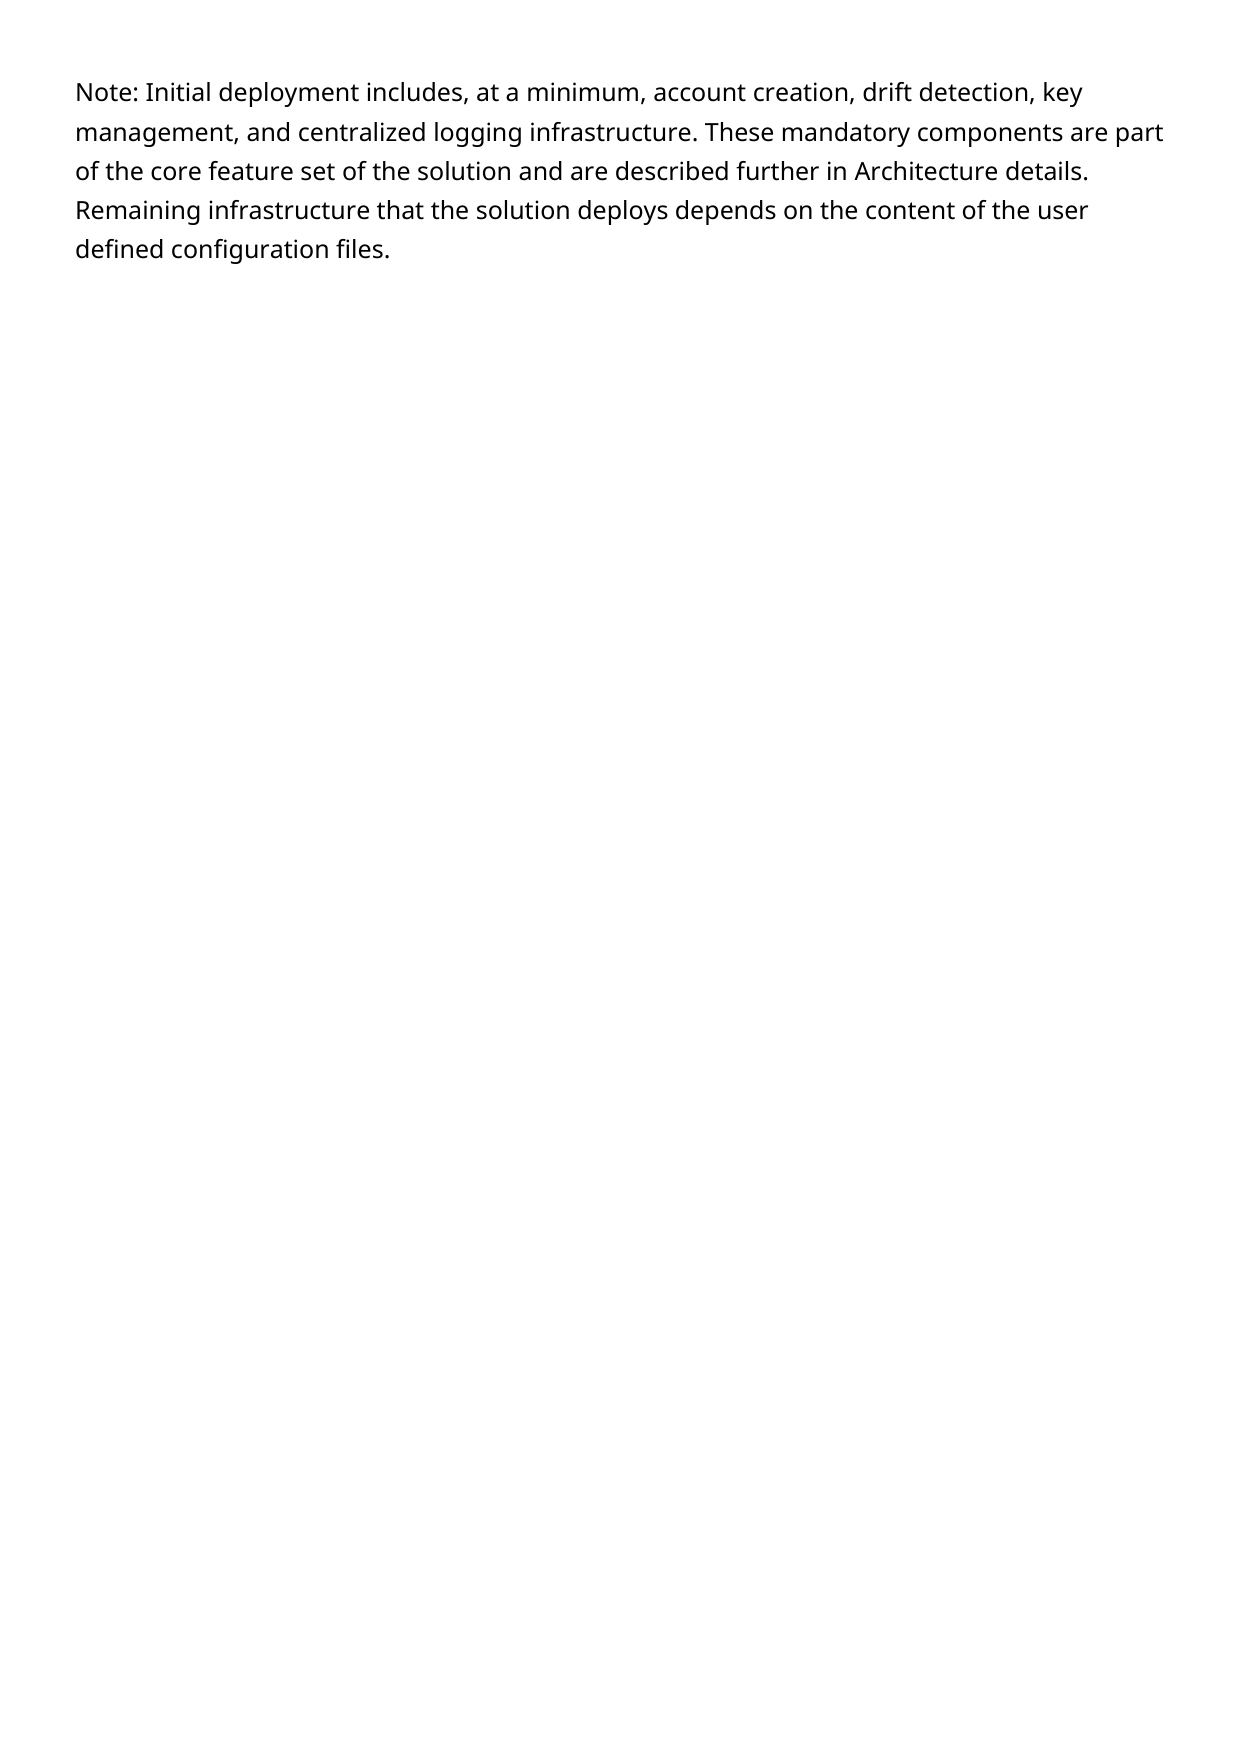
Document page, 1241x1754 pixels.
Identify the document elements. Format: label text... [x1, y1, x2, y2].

text Note: Initial deployment includes, at a minimum, account creation, drift detection, key management, and centralized logging infrastructure. These mandatory components are part of the core feature set of the solution and are described further in Architecture details. Remaining infrastructure that the solution deploys depends on the content of the user defined configuration files. [75, 75, 1165, 266]
